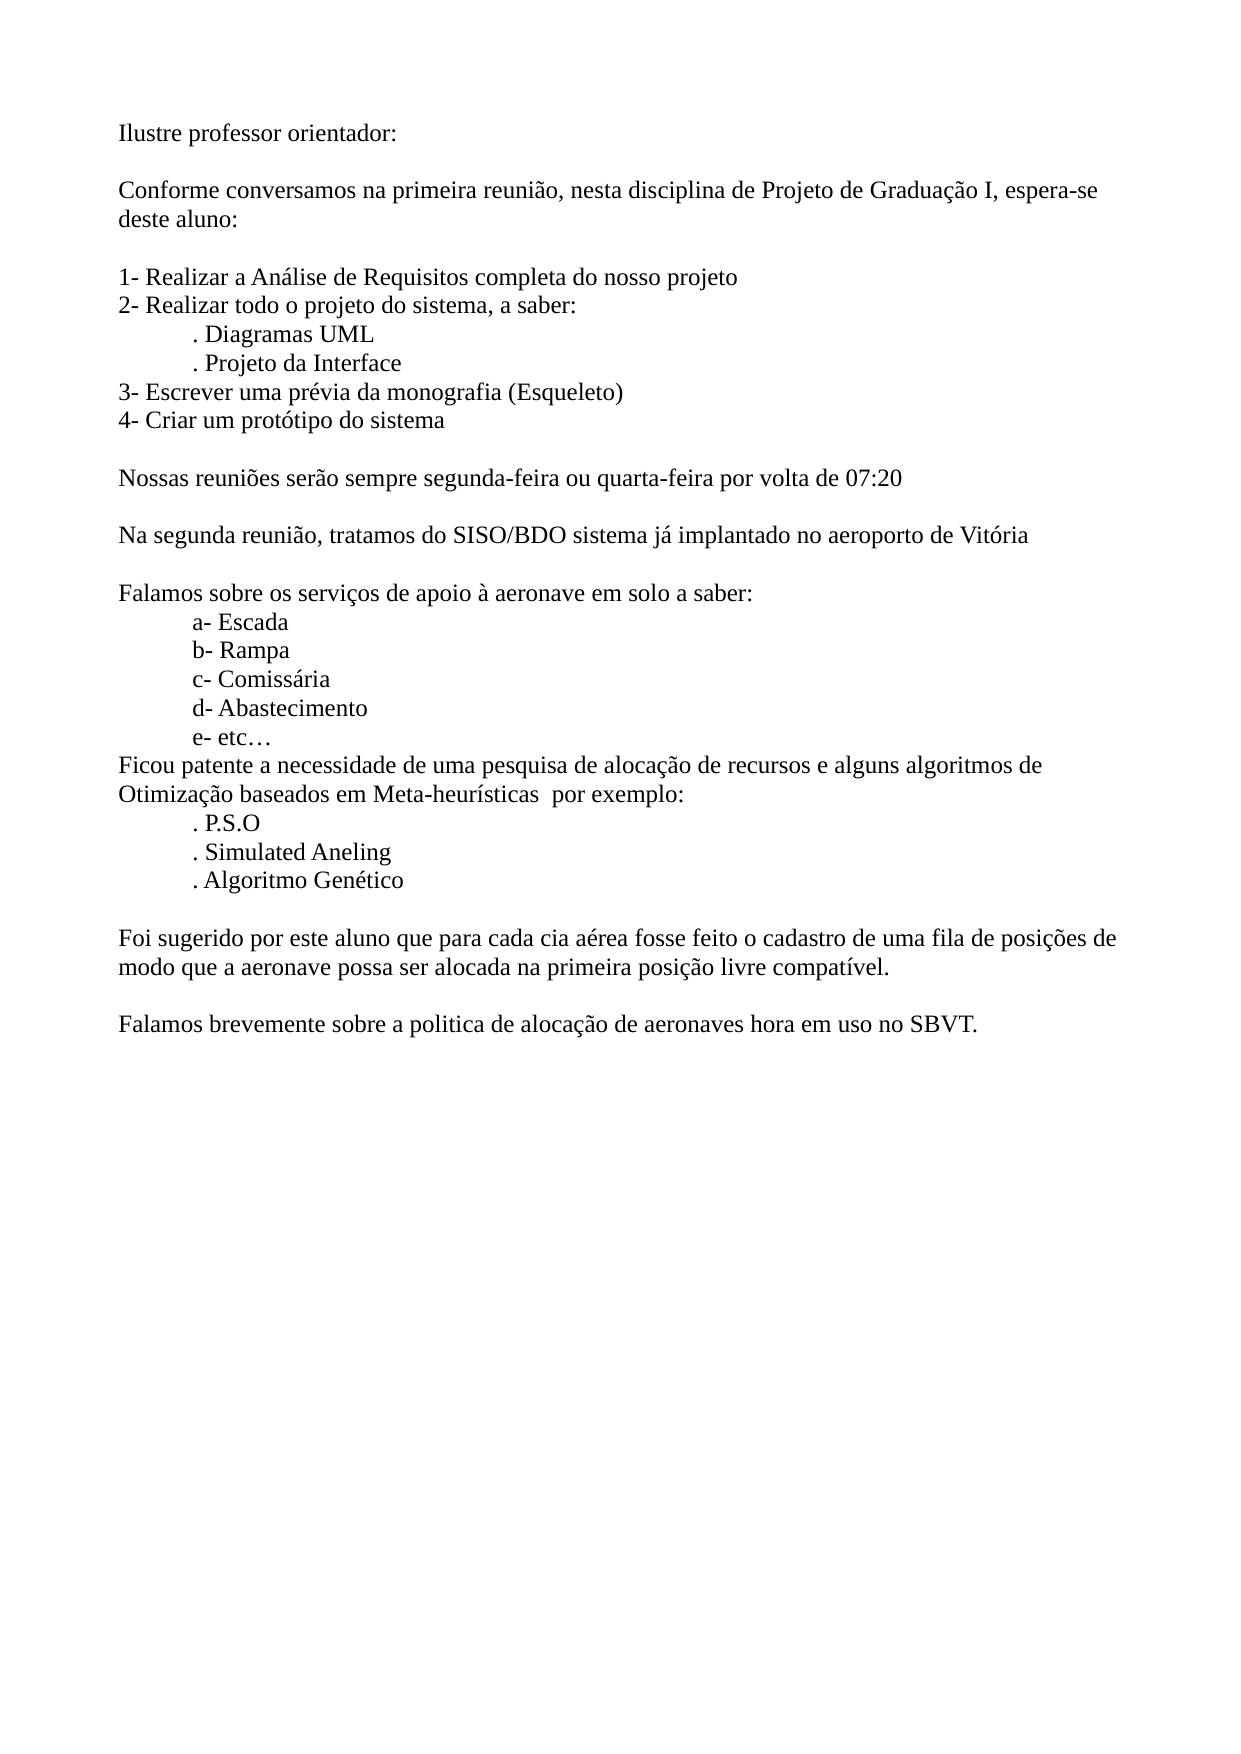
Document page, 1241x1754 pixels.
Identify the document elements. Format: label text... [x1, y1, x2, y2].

text Ficou patente a necessidade de uma pesquisa de alocação de recursos e alguns algoritmos de Otimização baseados em Meta-heurísticas por exemplo: [118, 751, 1122, 808]
text . Projeto da Interface [118, 348, 1122, 377]
text e- etc… [118, 722, 1122, 751]
text 3- Escrever uma prévia da monografia (Esqueleto) [118, 377, 1122, 406]
text Foi sugerido por este aluno que para cada cia aérea fosse feito o cadastro de uma fila de posições de modo que a aeronave possa ser alocada na primeira posição livre compatível. [118, 923, 1122, 981]
text 4- Criar um protótipo do sistema [118, 406, 1122, 434]
text Falamos brevemente sobre a politica de alocação de aeronaves hora em uso no SBVT. [118, 1009, 1122, 1038]
text Ilustre professor orientador: [118, 118, 1122, 147]
text 1- Realizar a Análise de Requisitos completa do nosso projeto [118, 262, 1122, 291]
text . Algoritmo Genético [118, 866, 1122, 894]
text c- Comissária [118, 664, 1122, 693]
text Conforme conversamos na primeira reunião, nesta disciplina de Projeto de Graduação I, espera-se deste aluno: [118, 176, 1122, 233]
text b- Rampa [118, 636, 1122, 664]
text . Diagramas UML [118, 319, 1122, 348]
text Falamos sobre os serviços de apoio à aeronave em solo a saber: [118, 578, 1122, 607]
text a- Escada [118, 607, 1122, 636]
text Nossas reuniões serão sempre segunda-feira ou quarta-feira por volta de 07:20 [118, 463, 1122, 492]
text . P.S.O [118, 808, 1122, 837]
text 2- Realizar todo o projeto do sistema, a saber: [118, 291, 1122, 319]
text Na segunda reunião, tratamos do SISO/BDO sistema já implantado no aeroporto de Vitória [118, 521, 1122, 549]
text . Simulated Aneling [118, 837, 1122, 866]
text d- Abastecimento [118, 693, 1122, 722]
